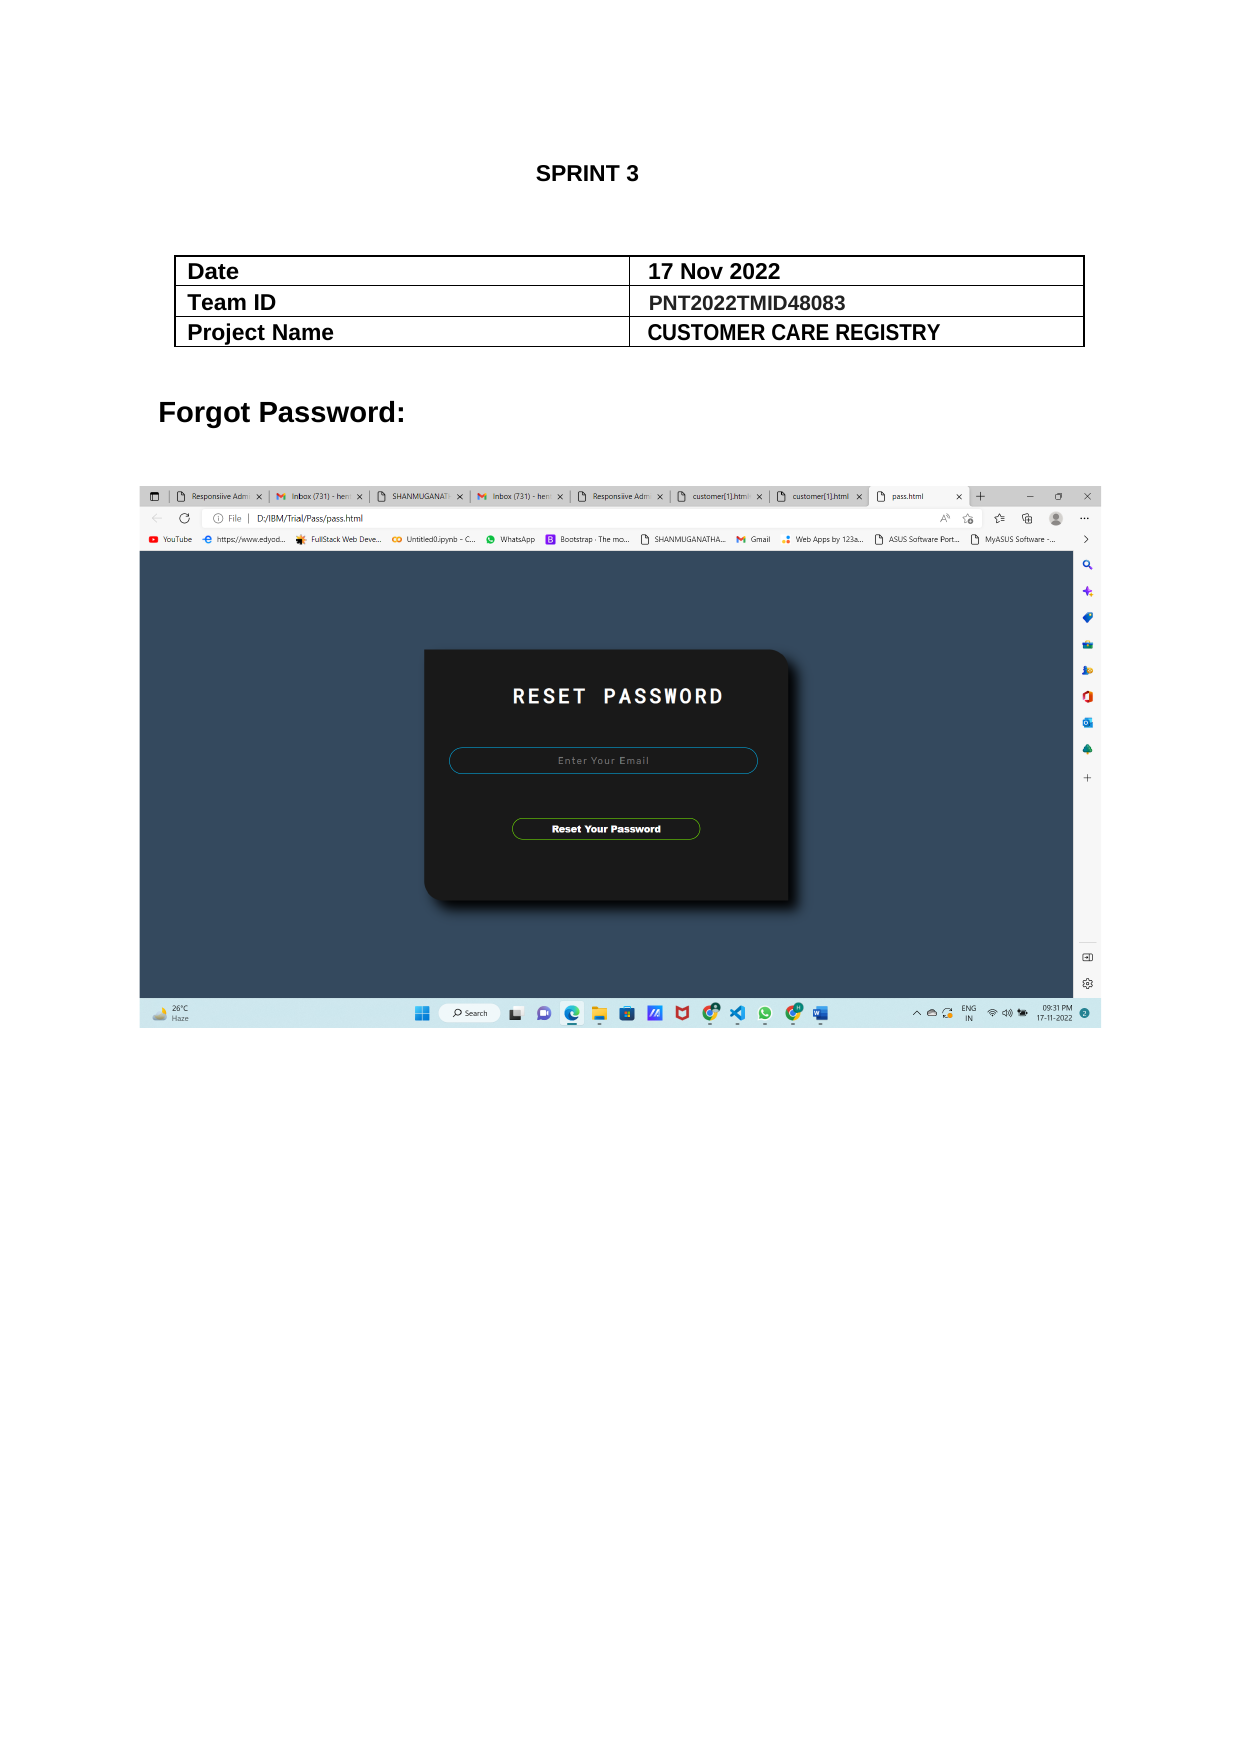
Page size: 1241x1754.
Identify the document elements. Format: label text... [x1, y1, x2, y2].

picture [139, 486, 1102, 1028]
table_header 17 Nov 2022 [630, 257, 1083, 284]
text Forgot Password: [150, 395, 1101, 428]
table_cell CUSTOMER CARE REGISTRY [630, 317, 1083, 346]
table_header Date [176, 257, 629, 284]
table_cell Project Name [176, 317, 629, 346]
text SPRINT 3 [534, 160, 641, 186]
table_cell PNT2022TMID48083 [630, 286, 1083, 316]
table_cell Team ID [176, 286, 629, 316]
